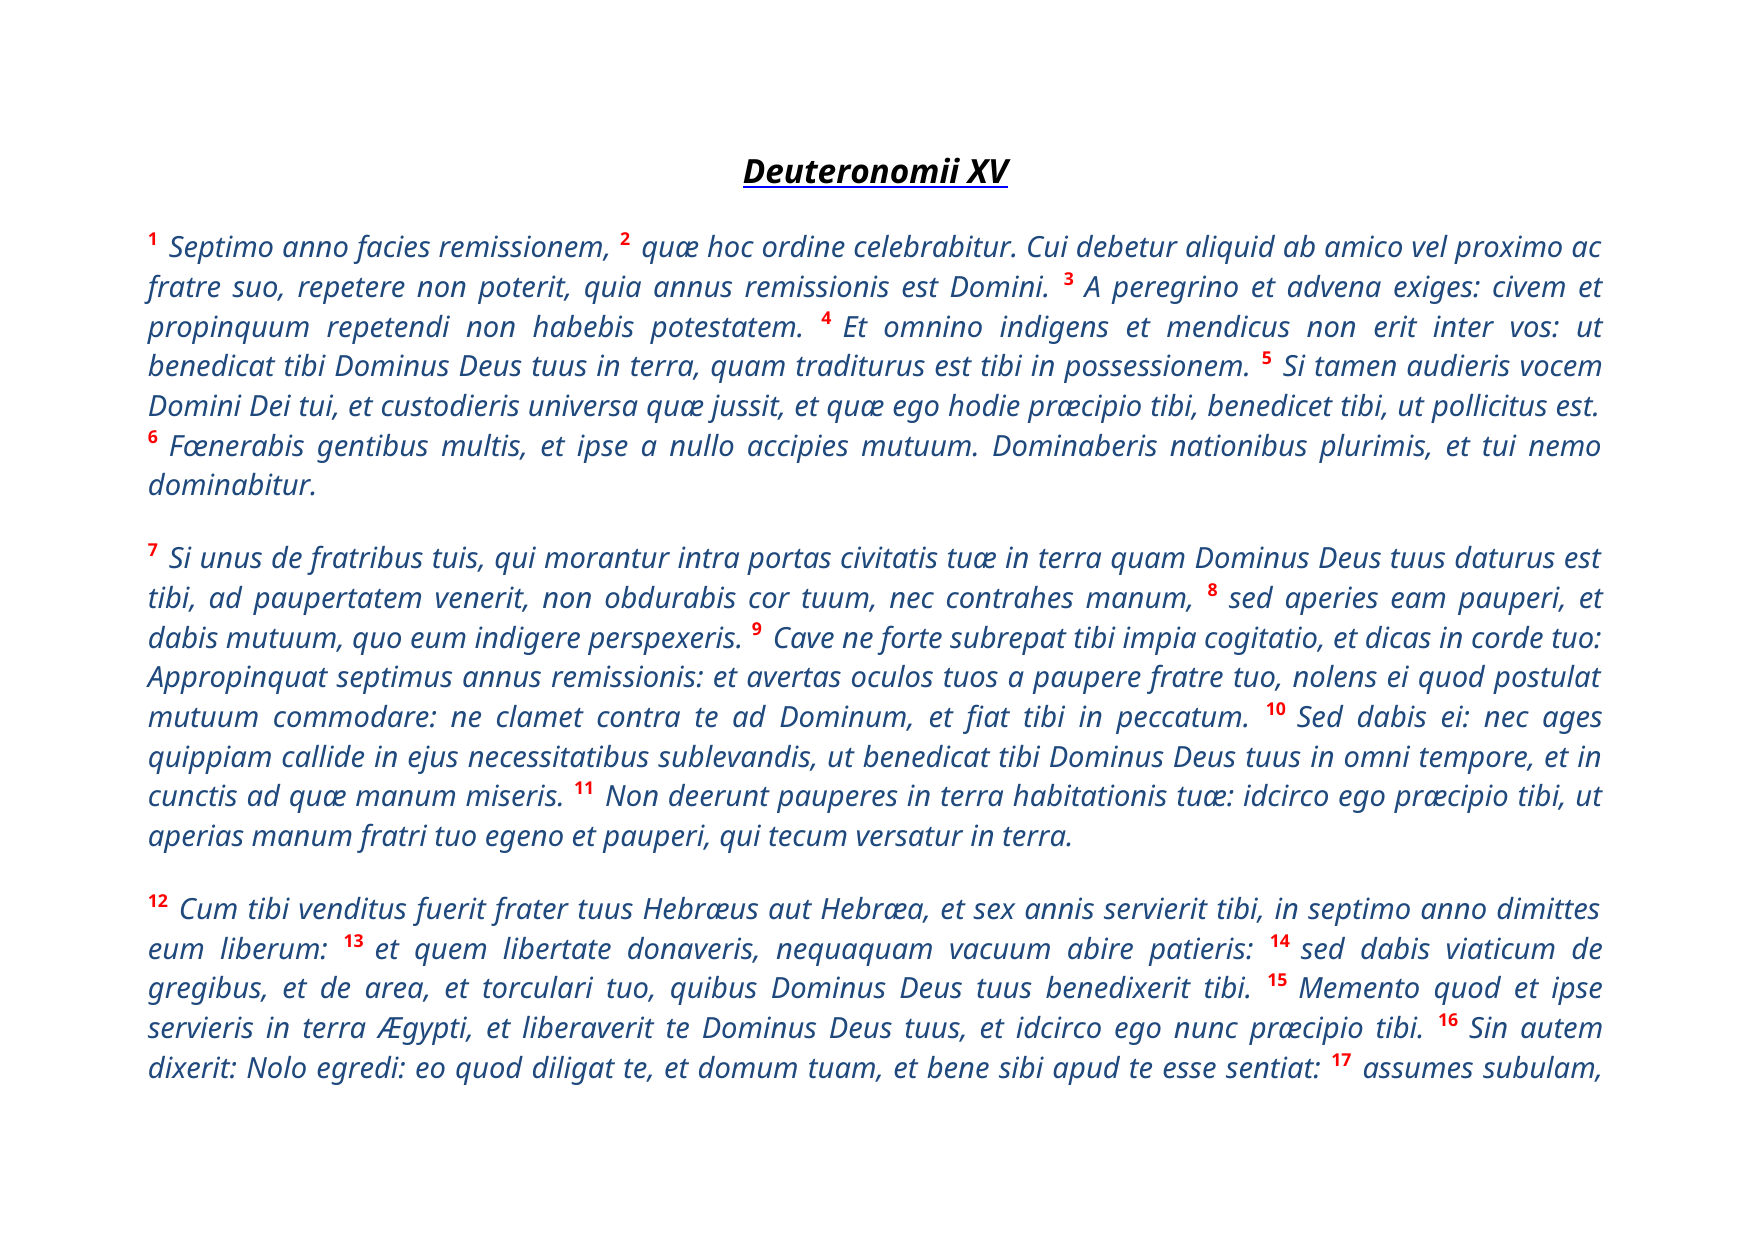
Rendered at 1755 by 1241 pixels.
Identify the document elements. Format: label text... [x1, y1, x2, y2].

text 1 Septimo anno facies remissionem, 2 quæ hoc ordine celebrabitur. Cui debetur aliquid ab amico vel proximo ac fratre suo, repetere non poterit, quia annus remissionis est Domini. 3 A peregrino et advena exiges: civem et propinquum repetendi non habebis potestatem. 4 Et omnino indigens et mendicus non erit inter vos: ut benedicat tibi Dominus Deus tuus in terra, quam traditurus est tibi in possessionem. 5 Si tamen audieris vocem Domini Dei tui, et custodieris universa quæ jussit, et quæ ego hodie præcipio tibi, benedicet tibi, ut pollicitus est. 6 Fœnerabis gentibus multis, et ipse a nullo accipies mutuum. Dominaberis nationibus plurimis, et tui nemo dominabitur. [148, 226, 1606, 504]
text 7 Si unus de fratribus tuis, qui morantur intra portas civitatis tuæ in terra quam Dominus Deus tuus daturus est tibi, ad paupertatem venerit, non obdurabis cor tuum, nec contrahes manum, 8 sed aperies eam pauperi, et dabis mutuum, quo eum indigere perspexeris. 9 Cave ne forte subrepat tibi impia cogitatio, et dicas in corde tuo: Appropinquat septimus annus remissionis: et avertas oculos tuos a paupere fratre tuo, nolens ei quod postulat mutuum commodare: ne clamet contra te ad Dominum, et fiat tibi in peccatum. 10 Sed dabis ei: nec ages quippiam callide in ejus necessitatibus sublevandis, ut benedicat tibi Dominus Deus tuus in omni tempore, et in cunctis ad quæ manum miseris. 11 Non deerunt pauperes in terra habitationis tuæ: idcirco ego præcipio tibi, ut aperias manum fratri tuo egeno et pauperi, qui tecum versatur in terra. [148, 538, 1606, 855]
text Deuteronomii XV [148, 148, 1606, 193]
text 12 Cum tibi venditus fuerit frater tuus Hebræus aut Hebræa, et sex annis servierit tibi, in septimo anno dimittes eum liberum: 13 et quem libertate donaveris, nequaquam vacuum abire patieris: 14 sed dabis viaticum de gregibus, et de area, et torculari tuo, quibus Dominus Deus tuus benedixerit tibi. 15 Memento quod et ipse servieris in terra Ægypti, et liberaverit te Dominus Deus tuus, et idcirco ego nunc præcipio tibi. 16 Sin autem dixerit: Nolo egredi: eo quod diligat te, et domum tuam, et bene sibi apud te esse sentiat: 17 assumes subulam, [148, 888, 1606, 1087]
